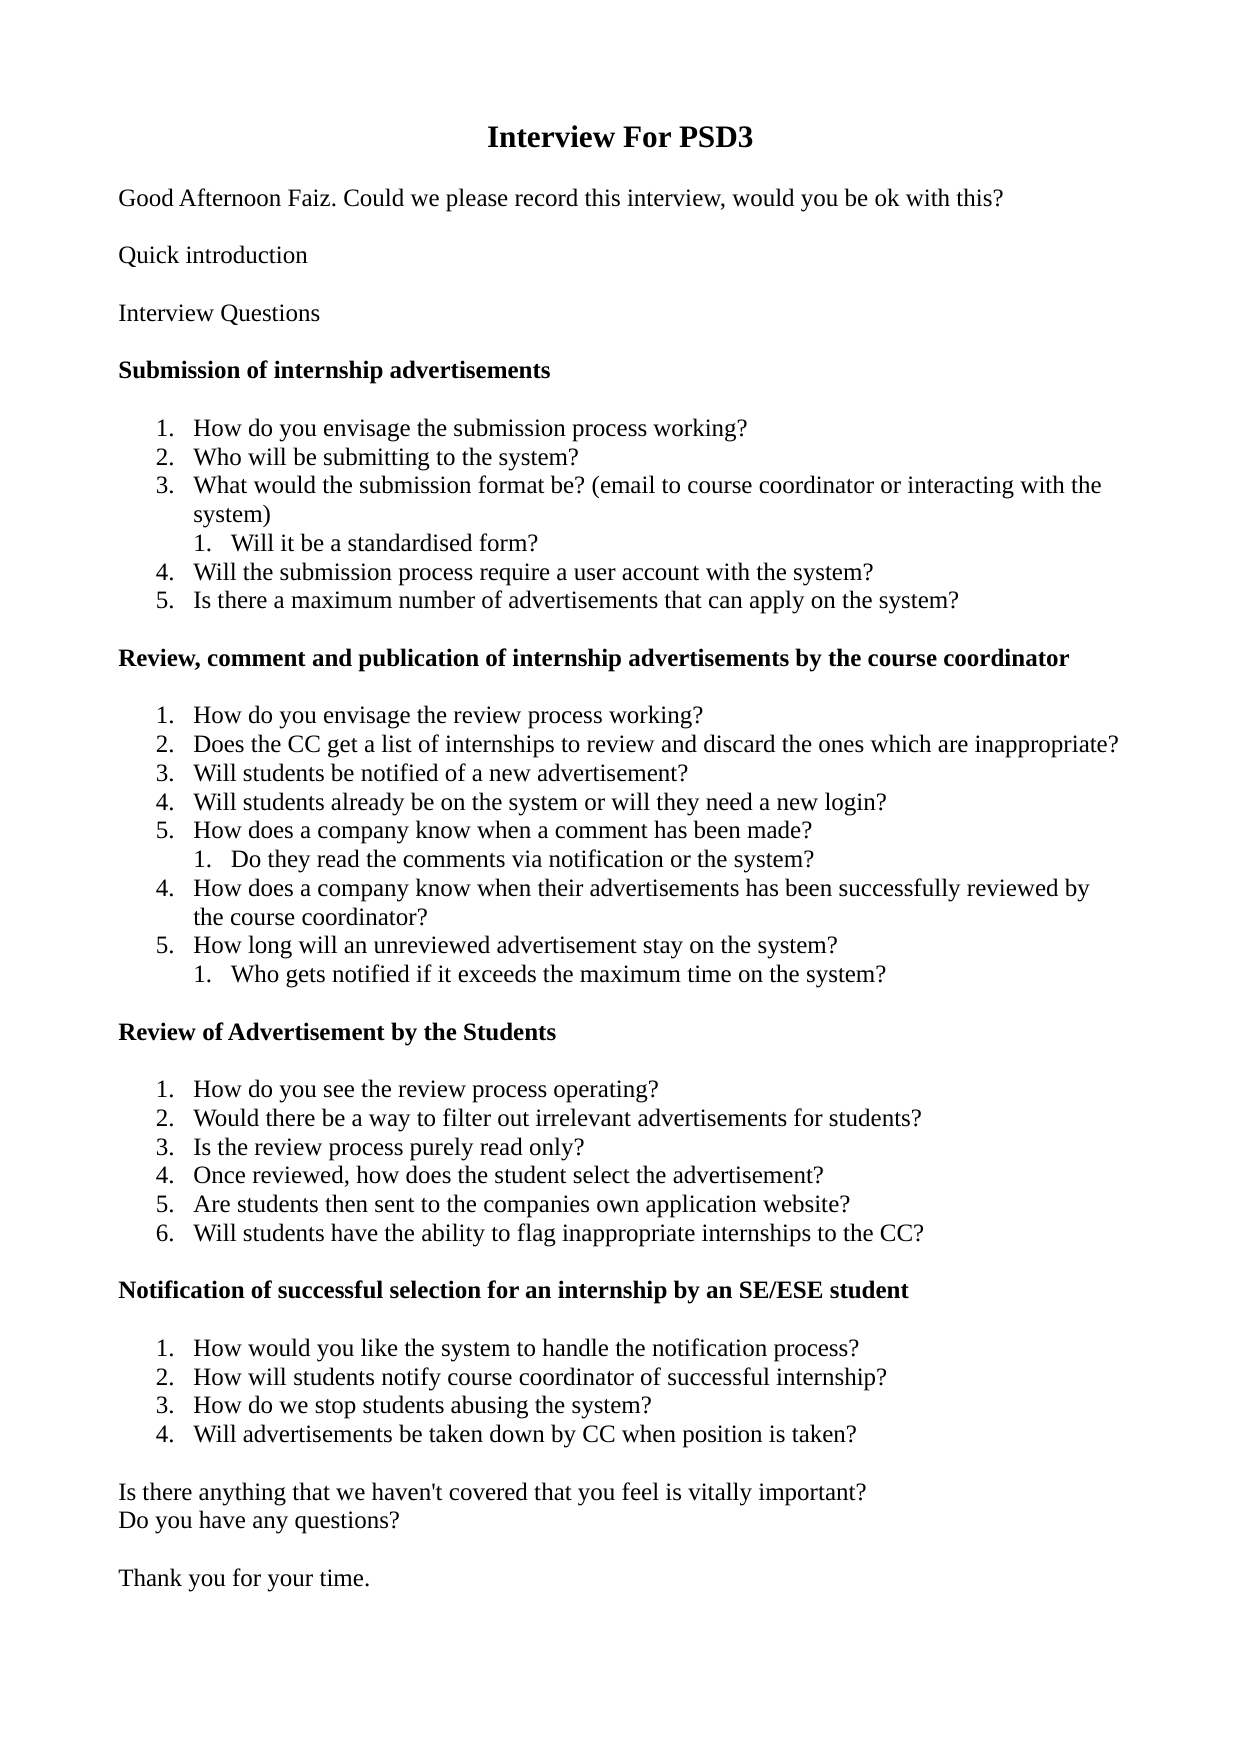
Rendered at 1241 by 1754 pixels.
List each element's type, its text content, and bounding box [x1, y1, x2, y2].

list Who gets notified if it exceeds the maximum time on the system? [193, 959, 1122, 988]
list How do you envisage the review process working? [156, 700, 1122, 729]
list Will advertisements be taken down by CC when position is taken? [156, 1419, 1122, 1448]
list How would you like the system to handle the notification process? [156, 1333, 1122, 1362]
list Will students be notified of a new advertisement? [156, 758, 1122, 787]
text Quick introduction [118, 240, 1122, 269]
text Notification of successful selection for an internship by an SE/ESE student [118, 1275, 1122, 1304]
list How will students notify course coordinator of successful internship? [156, 1362, 1122, 1390]
text Good Afternoon Faiz. Could we please record this interview, would you be ok with this? [118, 183, 1122, 212]
list How do you envisage the submission process working? [156, 413, 1122, 442]
list Is there a maximum number of advertisements that can apply on the system? [156, 585, 1122, 614]
list Once reviewed, how does the student select the advertisement? [156, 1160, 1122, 1189]
list Is the review process purely read only? [156, 1132, 1122, 1160]
list Does the CC get a list of internships to review and discard the ones which are inappropriate? [156, 729, 1122, 758]
text Submission of internship advertisements [118, 355, 1122, 384]
list How do you see the review process operating? [156, 1074, 1122, 1103]
list Would there be a way to filter out irrelevant advertisements for students? [156, 1103, 1122, 1132]
list What would the submission format be? (email to course coordinator or interacting with the system) [156, 470, 1122, 528]
text Review, comment and publication of internship advertisements by the course coordinator [118, 643, 1122, 672]
text Interview Questions [118, 298, 1122, 327]
list Are students then sent to the companies own application website? [156, 1189, 1122, 1218]
text Thank you for your time. [118, 1563, 1122, 1592]
list Who will be submitting to the system? [156, 442, 1122, 470]
text Do you have any questions? [118, 1505, 1122, 1534]
list Will it be a standardised form? [193, 528, 1122, 557]
list Will students have the ability to flag inappropriate internships to the CC? [156, 1218, 1122, 1247]
list How does a company know when a comment has been made? [156, 815, 1122, 844]
list Do they read the comments via notification or the system? [193, 844, 1122, 873]
list How does a company know when their advertisements has been successfully reviewed by the course coordinator? [156, 873, 1122, 930]
text Review of Advertisement by the Students [118, 1017, 1122, 1045]
text Interview For PSD3 [118, 118, 1122, 154]
list How do we stop students abusing the system? [156, 1390, 1122, 1419]
text Is there anything that we haven't covered that you feel is vitally important? [118, 1477, 1122, 1505]
list How long will an unreviewed advertisement stay on the system? [156, 930, 1122, 959]
list Will the submission process require a user account with the system? [156, 557, 1122, 585]
list Will students already be on the system or will they need a new login? [156, 787, 1122, 815]
